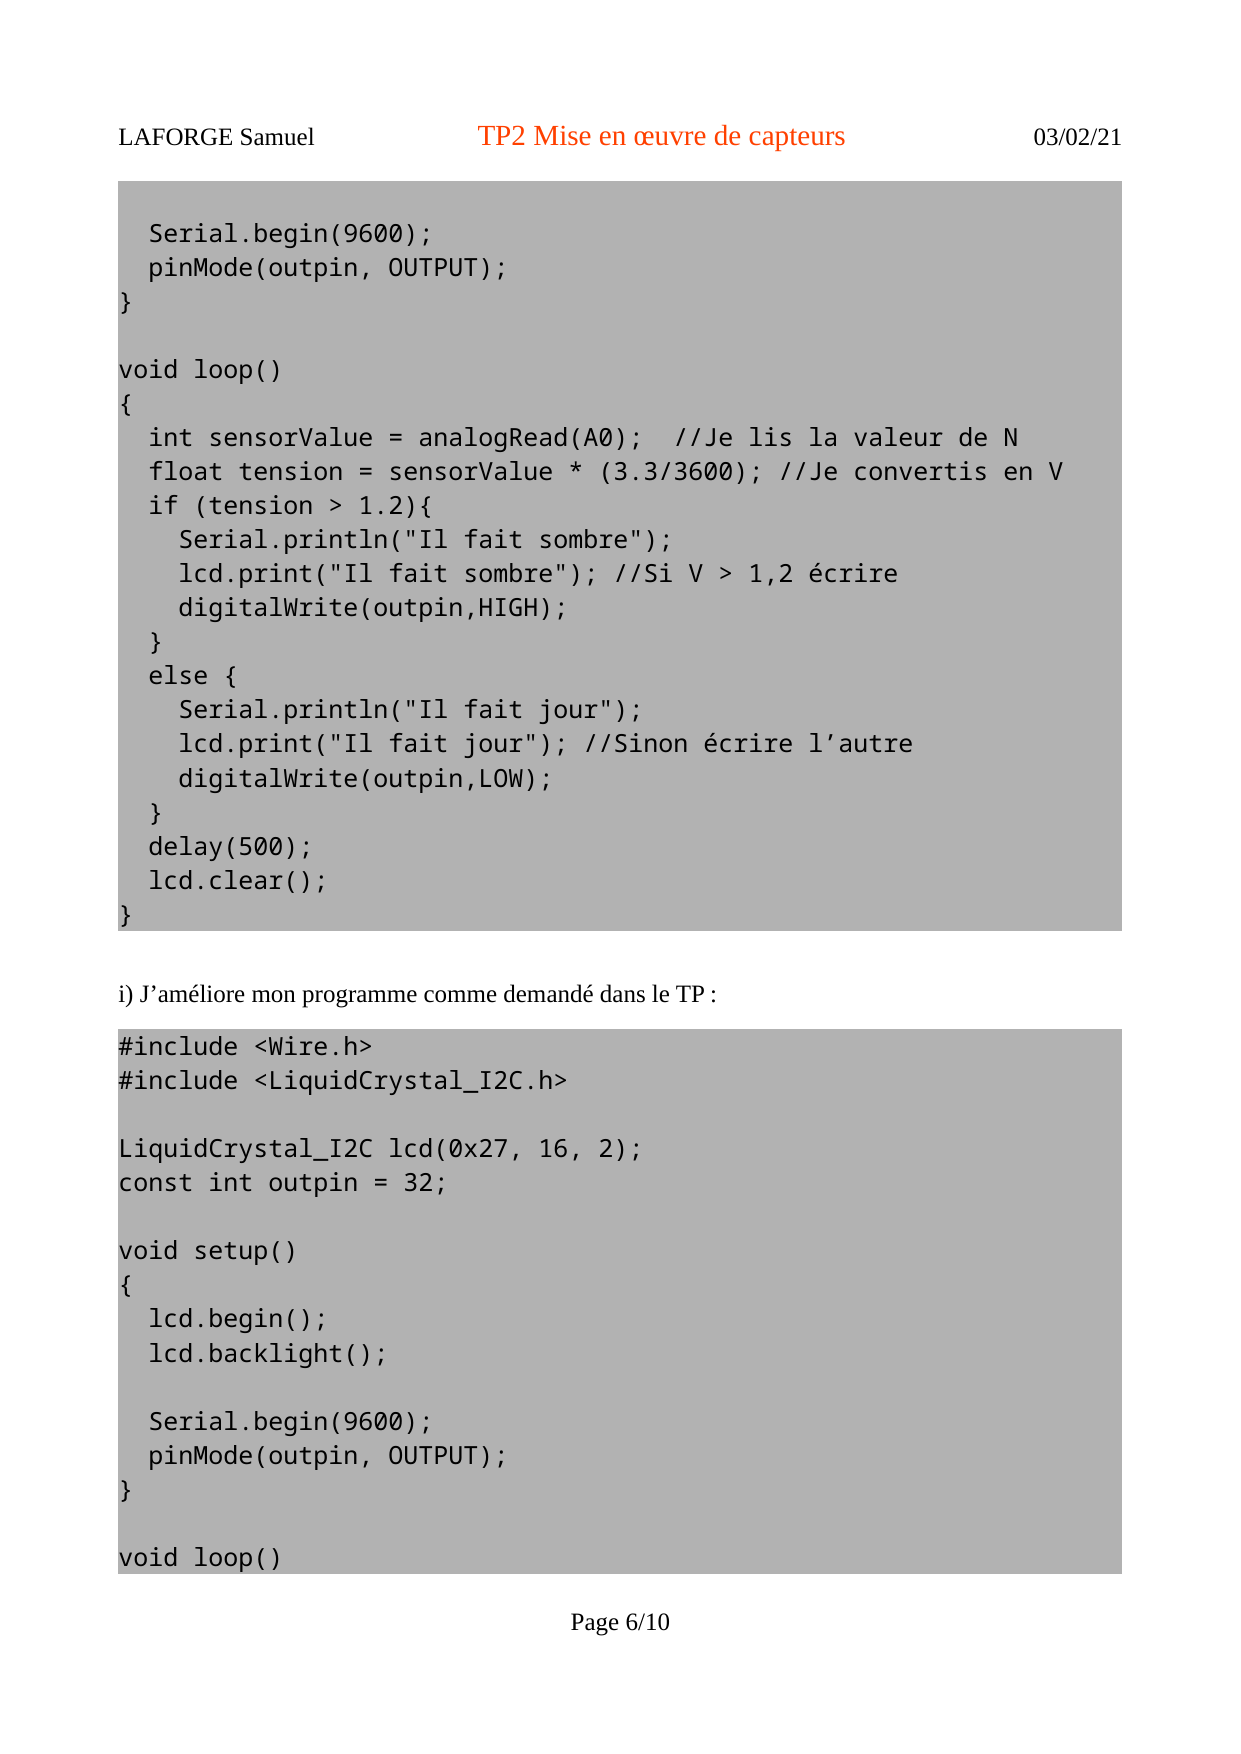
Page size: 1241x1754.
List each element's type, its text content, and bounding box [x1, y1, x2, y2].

text { [118, 386, 1122, 419]
text } [118, 896, 1122, 931]
text #include <LiquidCrystal_I2C.h> [118, 1063, 1122, 1097]
text lcd.print("Il fait sombre"); //Si V > 1,2 écrire [118, 556, 1122, 590]
text Serial.begin(9600); [118, 215, 1122, 249]
text digitalWrite(outpin,LOW); [118, 760, 1122, 794]
text pinMode(outpin, OUTPUT); [118, 1437, 1122, 1471]
text if (tension > 1.2){ [118, 488, 1122, 522]
text Serial.begin(9600); [118, 1403, 1122, 1437]
text } [118, 1471, 1122, 1506]
text } [118, 794, 1122, 828]
text lcd.backlight(); [118, 1335, 1122, 1369]
text LiquidCrystal_I2C lcd(0x27, 16, 2); [118, 1131, 1122, 1165]
text delay(500); [118, 828, 1122, 862]
text void loop() [118, 351, 1122, 386]
text pinMode(outpin, OUTPUT); [118, 249, 1122, 283]
text void setup() [118, 1233, 1122, 1267]
text lcd.begin(); [118, 1301, 1122, 1335]
text Serial.println("Il fait sombre"); [118, 522, 1122, 556]
text int sensorValue = analogRead(A0); //Je lis la valeur de N [118, 419, 1122, 454]
text float tension = sensorValue * (3.3/3600); //Je convertis en V [118, 454, 1122, 488]
text const int outpin = 32; [118, 1165, 1122, 1199]
text void loop() [118, 1539, 1122, 1574]
text #include <Wire.h> [118, 1029, 1122, 1063]
text lcd.clear(); [118, 862, 1122, 896]
text digitalWrite(outpin,HIGH); [118, 590, 1122, 624]
text } [118, 283, 1122, 317]
text } [118, 624, 1122, 658]
text i) J’améliore mon programme comme demandé dans le TP : [118, 979, 1122, 1008]
text else { [118, 658, 1122, 692]
text lcd.print("Il fait jour"); //Sinon écrire l’autre [118, 726, 1122, 760]
text { [118, 1267, 1122, 1301]
text Serial.println("Il fait jour"); [118, 692, 1122, 726]
